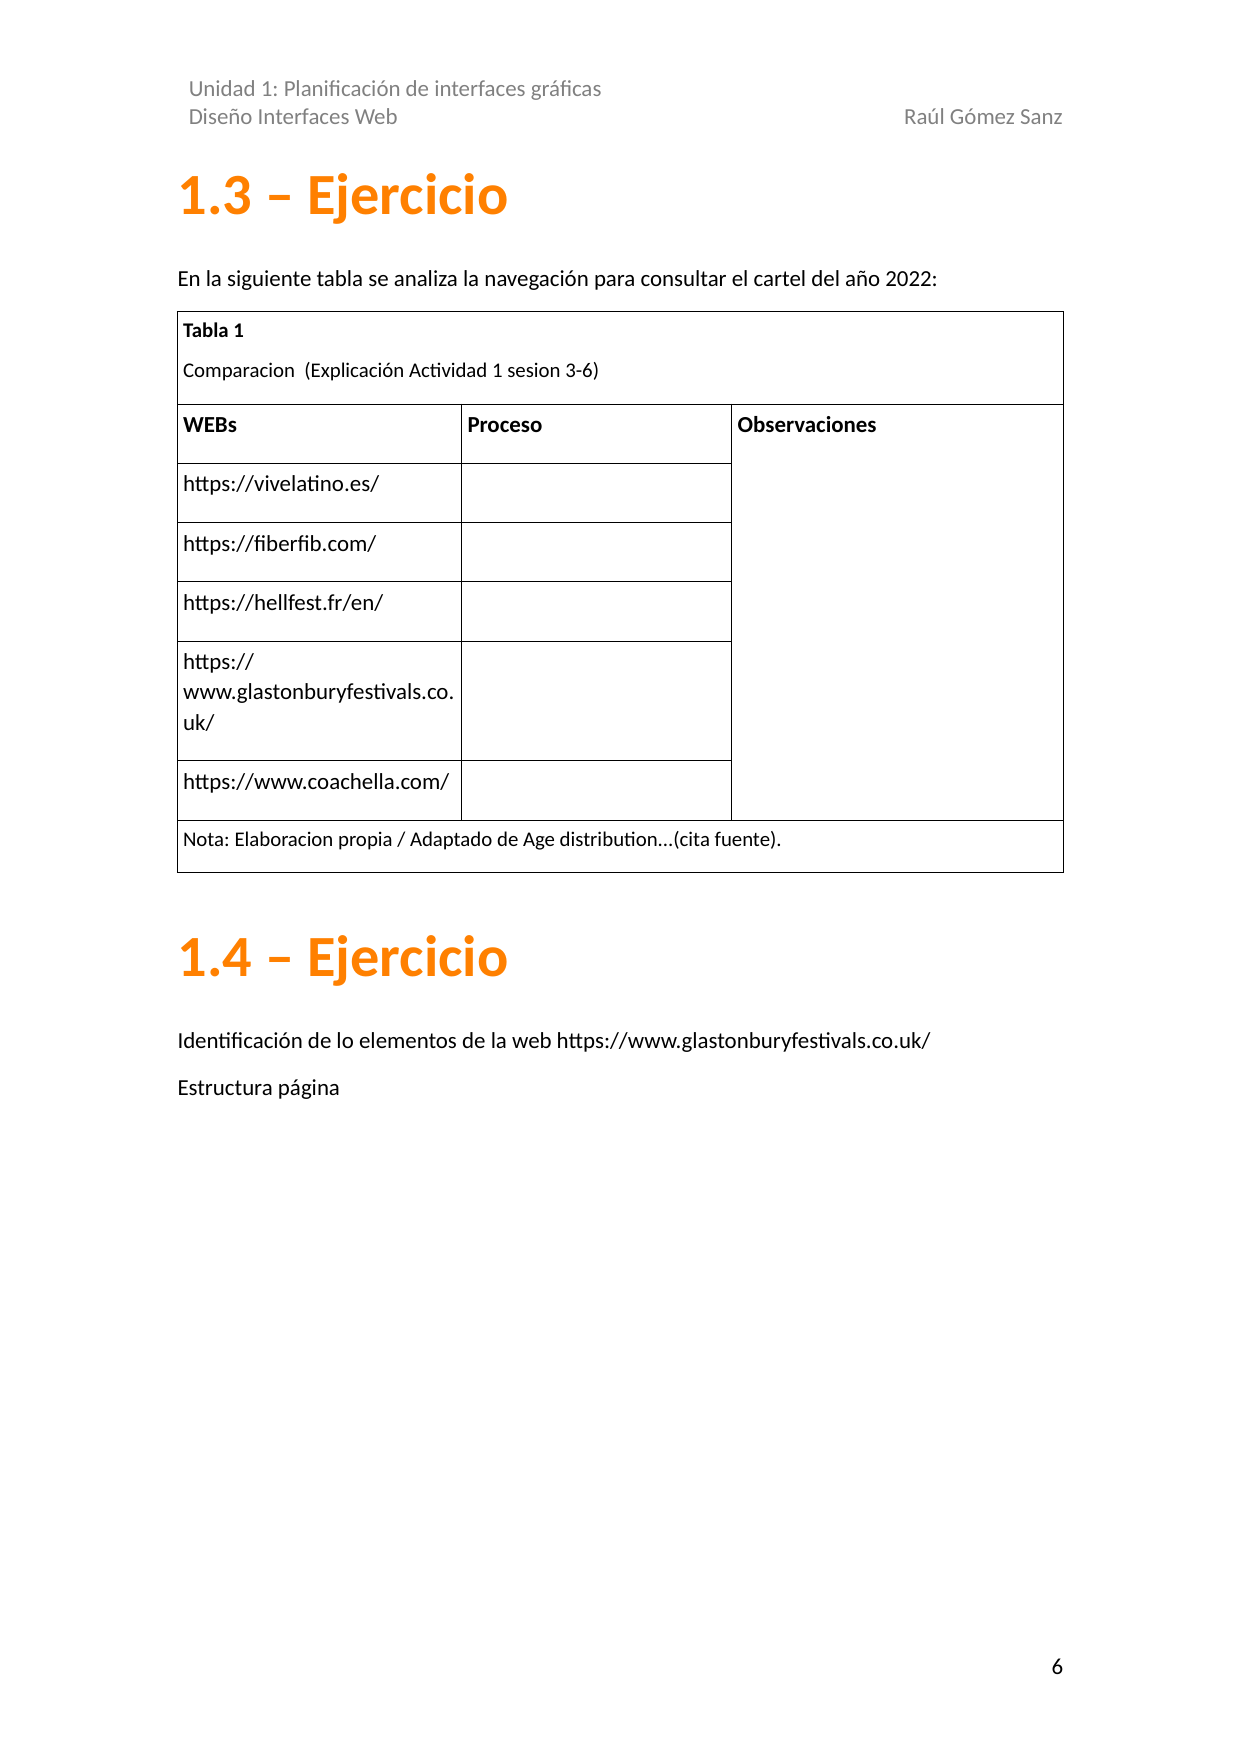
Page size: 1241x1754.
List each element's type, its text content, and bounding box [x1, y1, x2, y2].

subtitle 1.4 – Ejercicio [177, 920, 1063, 991]
table_cell [462, 523, 731, 581]
table_cell WEBs [178, 405, 461, 463]
table_cell https://fiberfib.com/ [178, 523, 461, 581]
table_cell [462, 582, 731, 641]
table_cell Nota: Elaboracion propia / Adaptado de Age distribution...(cita fuente). [178, 821, 1063, 872]
table_cell [462, 642, 731, 760]
table_cell Proceso [462, 405, 731, 463]
table_cell https://www.glastonburyfestivals.co.uk/ [178, 642, 461, 760]
table_header Tabla 1 Comparacion (Explicación Actividad 1 sesion 3-6) [178, 312, 1063, 403]
table_cell https://www.coachella.com/ [178, 761, 461, 819]
text En la siguiente tabla se analiza la navegación para consultar el cartel del año 2022: [177, 264, 1063, 292]
table_cell Observaciones [732, 405, 1063, 819]
table_cell [462, 761, 731, 819]
text Estructura página [177, 1073, 1063, 1101]
text Identificación de lo elementos de la web https://www.glastonburyfestivals.co.uk/ [177, 1026, 1063, 1054]
table_cell https://vivelatino.es/ [178, 464, 461, 522]
table_cell [462, 464, 731, 522]
table_cell https://hellfest.fr/en/ [178, 582, 461, 641]
subtitle 1.3 – Ejercicio [177, 158, 1063, 229]
